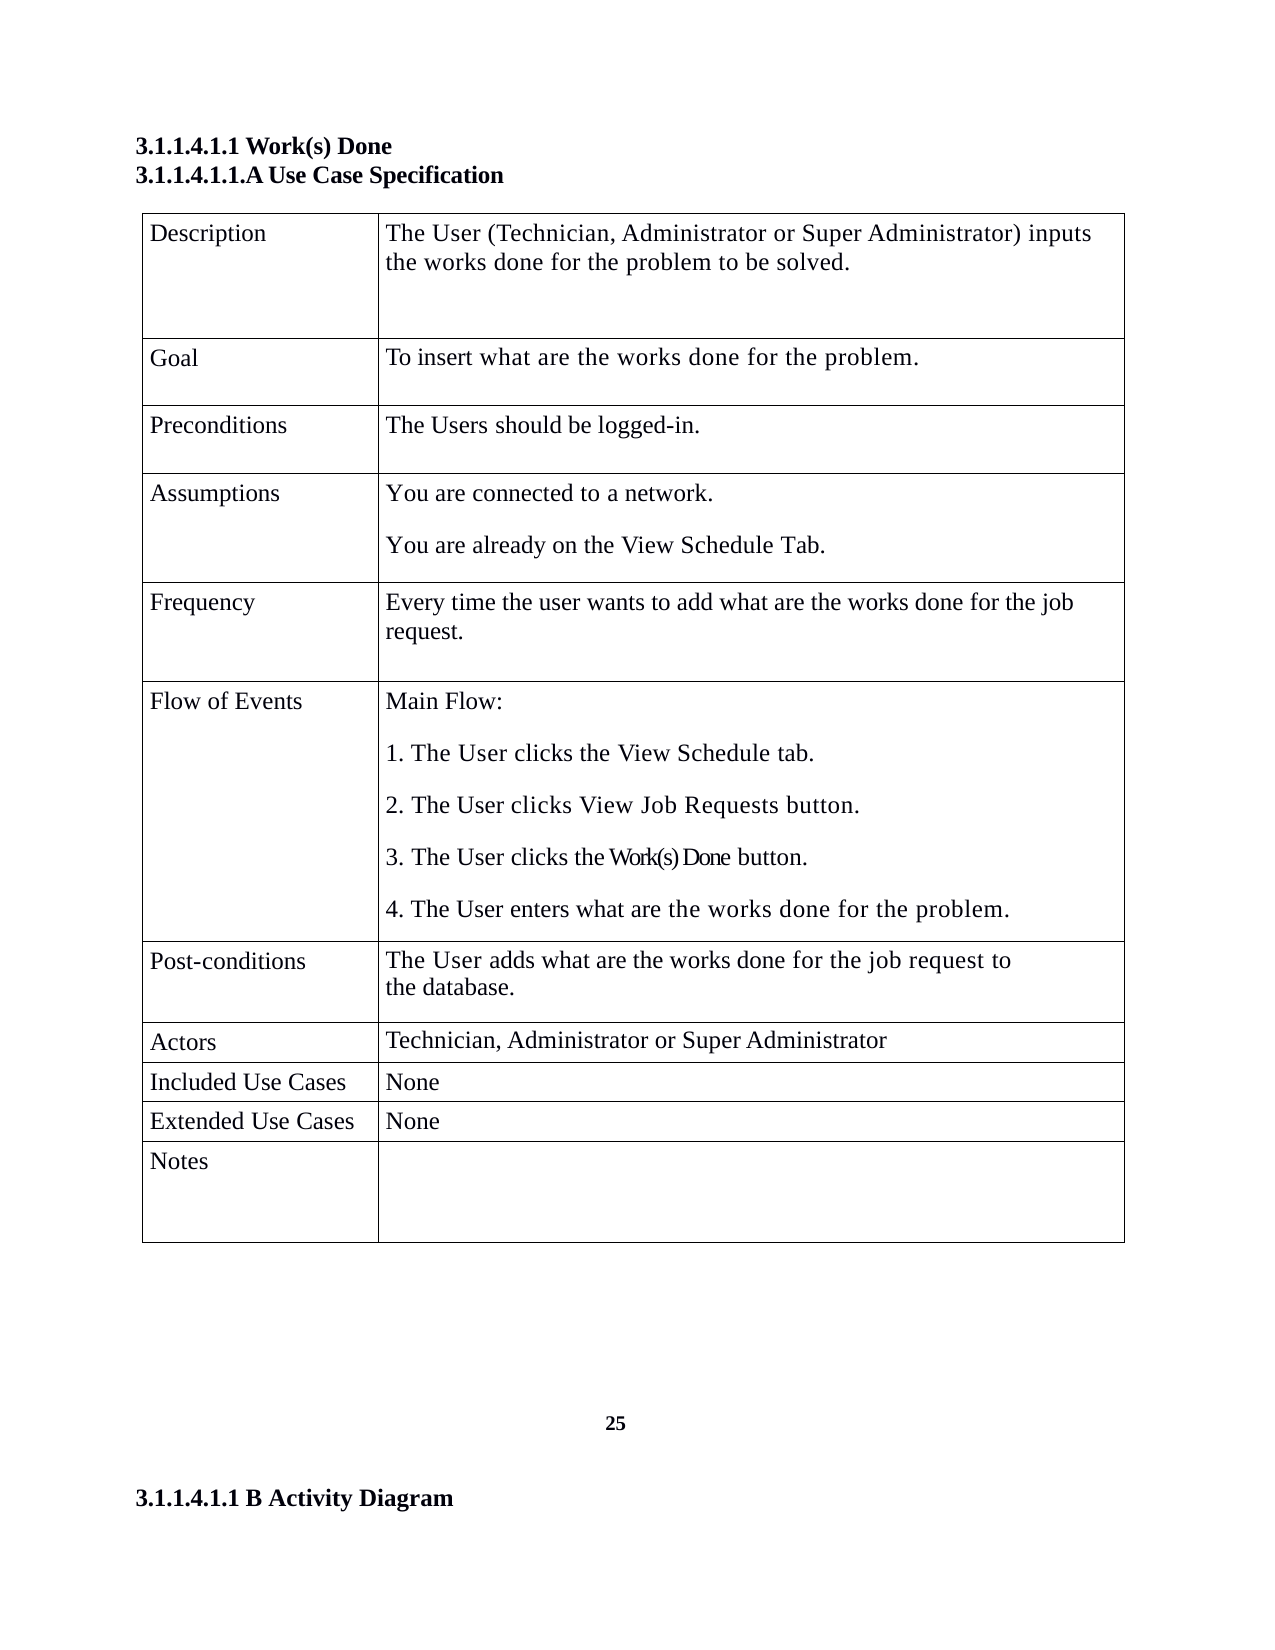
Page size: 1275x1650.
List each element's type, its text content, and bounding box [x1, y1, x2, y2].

table_cell None [379, 1102, 1124, 1141]
text 25 [135, 1411, 1096, 1435]
table_cell Frequency [143, 583, 378, 681]
table_header Description [143, 214, 378, 337]
text 3.1.1.4.1.1 Work(s) Done [135, 131, 1096, 160]
table_cell The Users should be logged-in. [379, 406, 1124, 473]
table_cell The User adds what are the works done for the job request to the database. [379, 942, 1124, 1022]
table_cell To insert what are the works done for the problem. [379, 339, 1124, 405]
table_cell Post-conditions [143, 942, 378, 1022]
table_cell Goal [143, 339, 378, 405]
text 3.1.1.4.1.1 B Activity Diagram [135, 1483, 1096, 1512]
table_cell Main Flow: 1. The User clicks the View Schedule tab. 2. The User clicks View Job Requests button. 3. The User clicks the Work(s) Done button. 4. The User enters what are the works done for the problem. [379, 682, 1124, 941]
table_cell Notes [143, 1142, 378, 1242]
table_cell Extended Use Cases [143, 1102, 378, 1141]
table_cell None [379, 1063, 1124, 1101]
table_cell Included Use Cases [143, 1063, 378, 1101]
table_cell Assumptions [143, 474, 378, 582]
table_cell Preconditions [143, 406, 378, 473]
table_cell [379, 1142, 1124, 1242]
table_header The User (Technician, Administrator or Super Administrator) inputs the works done for the problem to be solved. [379, 214, 1124, 337]
table_cell Every time the user wants to add what are the works done for the job request. [379, 583, 1124, 681]
table_cell You are connected to a network. You are already on the View Schedule Tab. [379, 474, 1124, 582]
table_cell Flow of Events [143, 682, 378, 941]
text 3.1.1.4.1.1.A Use Case Specification [135, 160, 1096, 189]
table_cell Actors [143, 1023, 378, 1061]
table_cell Technician, Administrator or Super Administrator [379, 1023, 1124, 1061]
